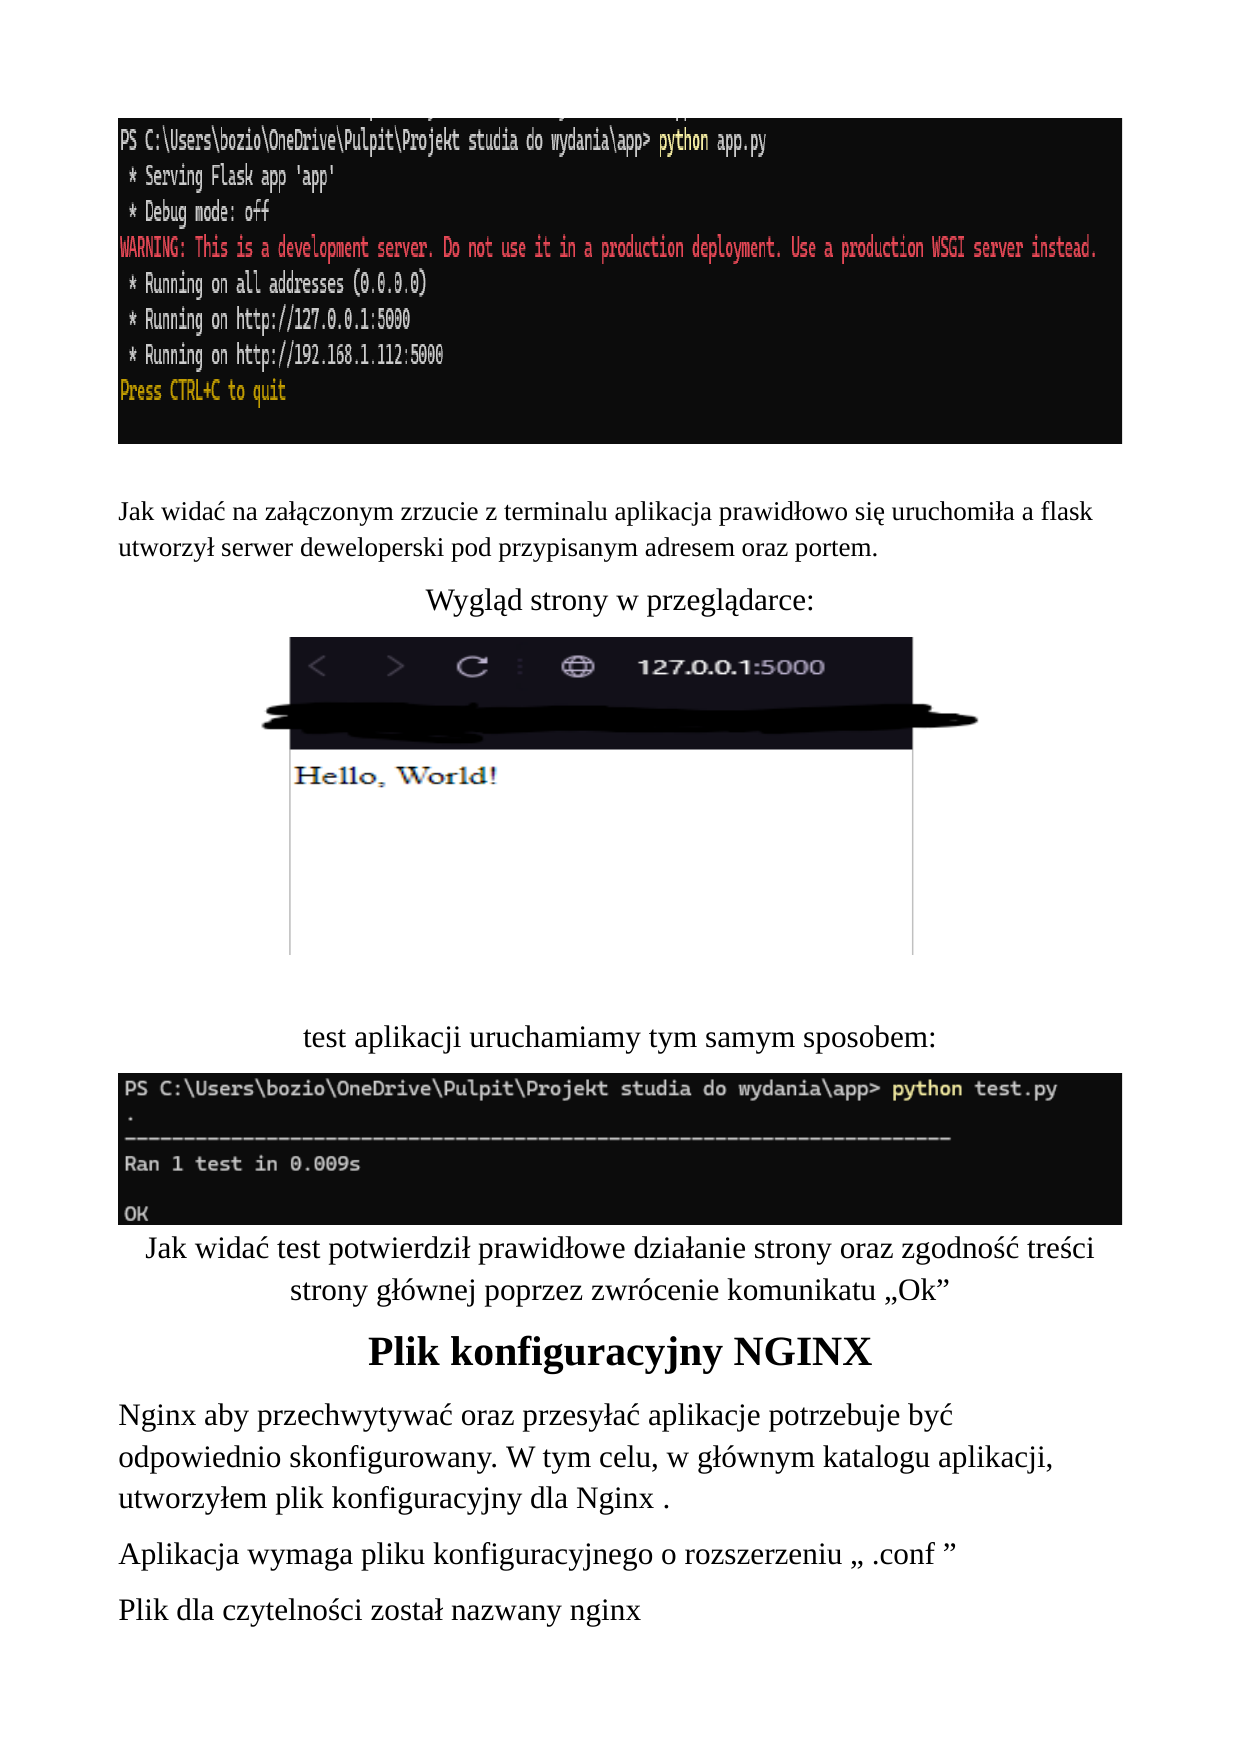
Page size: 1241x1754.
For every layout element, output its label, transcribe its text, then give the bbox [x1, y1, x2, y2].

picture [118, 118, 1123, 444]
text Jak widać na załączonym zrzucie z terminalu aplikacja prawidłowo się uruchomiła a flask utworzył serwer deweloperski pod przypisanym adresem oraz portem. [118, 495, 1122, 562]
picture [258, 637, 983, 955]
picture [118, 1073, 1123, 1225]
text Plik konfiguracyjny NGINX [118, 1327, 1122, 1375]
text Plik dla czytelności został nazwany nginx [118, 1591, 1122, 1627]
text Aplikacja wymaga pliku konfiguracyjnego o rozszerzeniu „ .conf ” [118, 1535, 1122, 1571]
text Nginx aby przechwytywać oraz przesyłać aplikacje potrzebuje być odpowiednio skonfigurowany. W tym celu, w głównym katalogu aplikacji, utworzyłem plik konfiguracyjny dla Nginx . [118, 1397, 1122, 1515]
text Wygląd strony w przeglądarce: [118, 581, 1122, 617]
text Jak widać test potwierdził prawidłowe działanie strony oraz zgodność treści strony głównej poprzez zwrócenie komunikatu „Ok” [118, 1225, 1122, 1307]
text test aplikacji uruchamiamy tym samym sposobem: [118, 1018, 1122, 1054]
